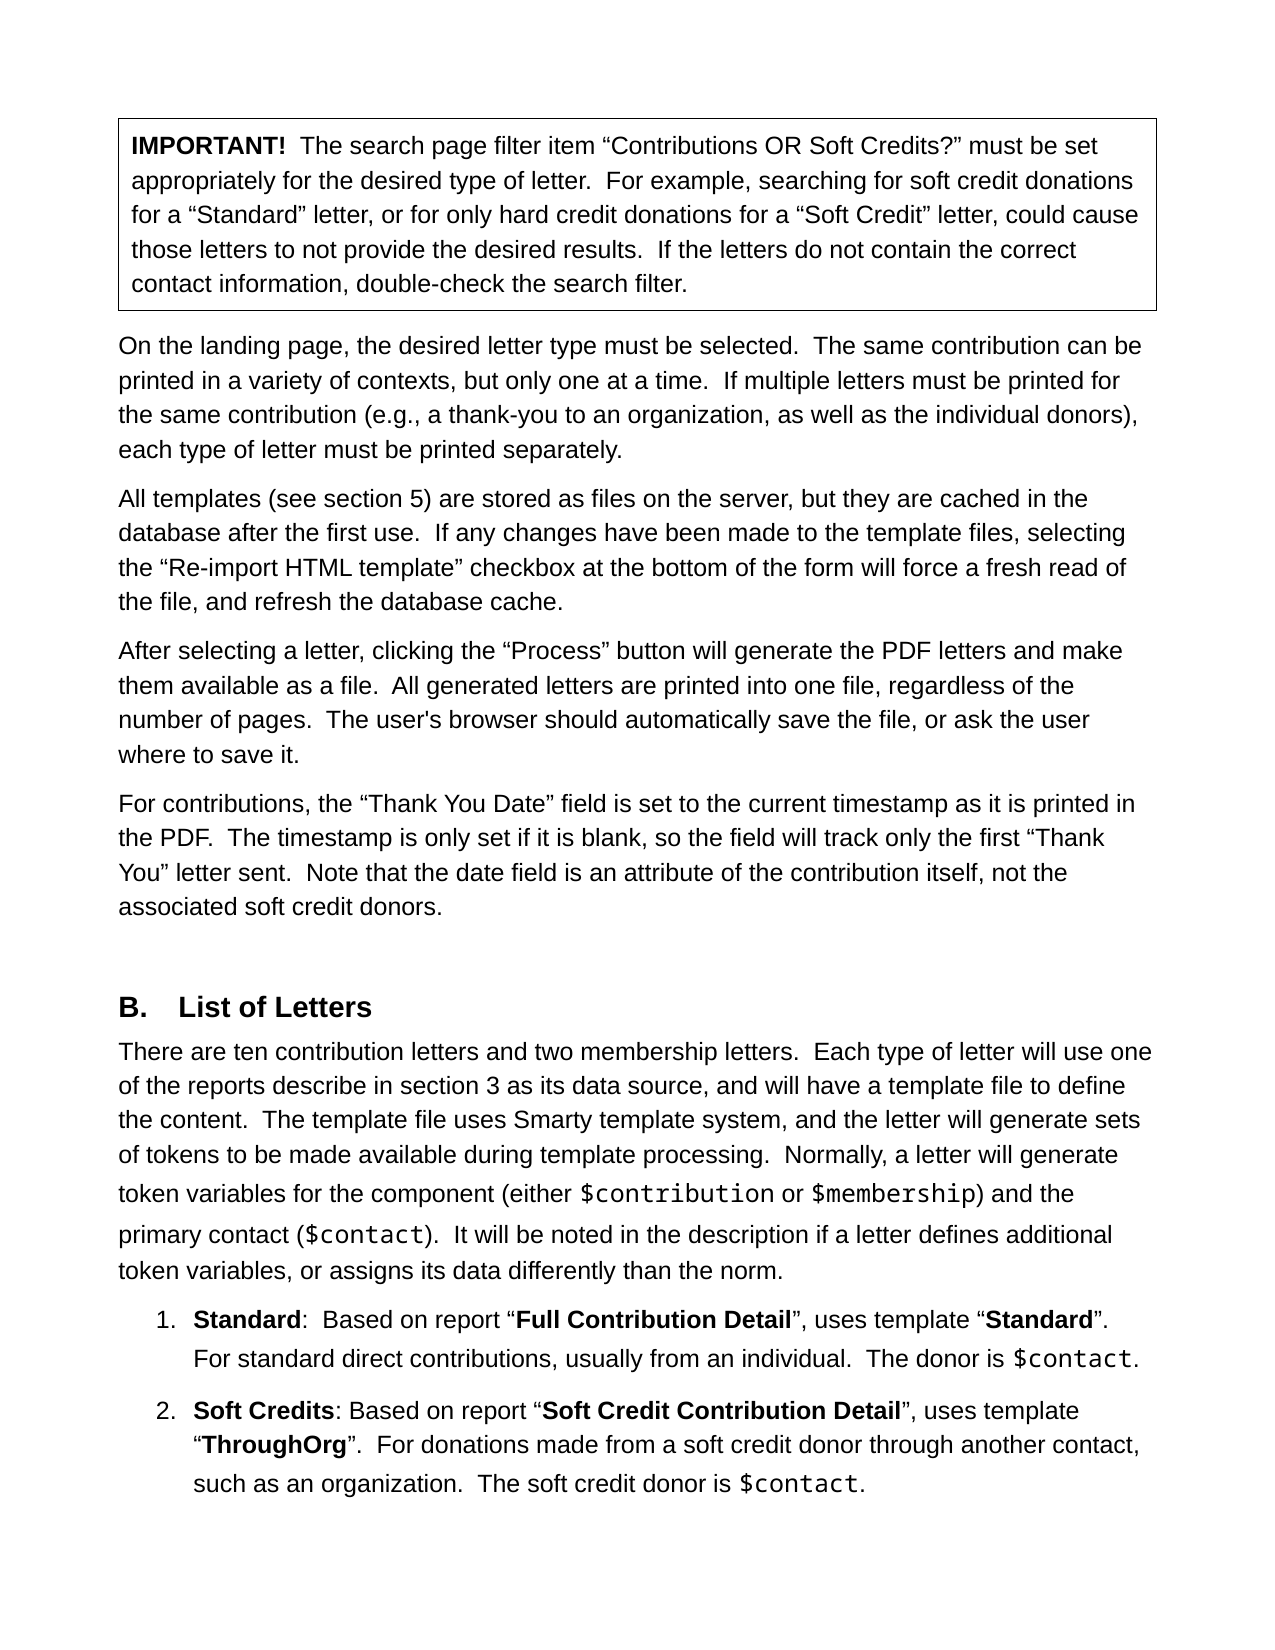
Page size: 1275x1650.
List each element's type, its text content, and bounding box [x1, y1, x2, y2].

list Soft Credits: Based on report “Soft Credit Contribution Detail”, uses template “ThroughOrg”. For donations made from a soft credit donor through another contact, such as an organization. The soft credit donor is $contact. [156, 1396, 1157, 1500]
text For contributions, the “Thank You Date” field is set to the current timestamp as it is printed in the PDF. The timestamp is only set if it is blank, so the field will track only the first “Thank You” letter sent. Note that the date field is an attribute of the contribution itself, not the associated soft credit donors. [118, 789, 1157, 921]
text On the landing page, the desired letter type must be selected. The same contribution can be printed in a variety of contexts, but only one at a time. If multiple letters must be printed for the same contribution (e.g., a thank-you to an organization, as well as the individual donors), each type of letter must be printed separately. [118, 331, 1157, 463]
text After selecting a letter, clicking the “Process” button will generate the PDF letters and make them available as a file. All generated letters are printed into one file, regardless of the number of pages. The user's browser should automatically save the file, or ask the user where to save it. [118, 636, 1157, 768]
subtitle List of Letters [118, 990, 1157, 1024]
text All templates (see section 5) are stored as files on the server, but they are cached in the database after the first use. If any changes have been made to the template files, selecting the “Re-import HTML template” checkbox at the bottom of the form will force a fresh read of the file, and refresh the database cache. [118, 484, 1157, 616]
text IMPORTANT! The search page filter item “Contributions OR Soft Credits?” must be set appropriately for the desired type of letter. For example, searching for soft credit donations for a “Standard” letter, or for only hard credit donations for a “Soft Credit” letter, could cause those letters to not provide the desired results. If the letters do not contain the correct contact information, double-check the search filter. [119, 119, 1156, 310]
list Standard: Based on report “Full Contribution Detail”, uses template “Standard”. For standard direct contributions, usually from an individual. The donor is $contact. [156, 1305, 1157, 1375]
text There are ten contribution letters and two membership letters. Each type of letter will use one of the reports describe in section 3 as its data source, and will have a template file to define the content. The template file uses Smarty template system, and the letter will generate sets of tokens to be made available during template processing. Normally, a letter will generate token variables for the component (either $contribution or $membership) and the primary contact ($contact). It will be noted in the description if a letter defines additional token variables, or assigns its data differently than the norm. [118, 1036, 1157, 1285]
